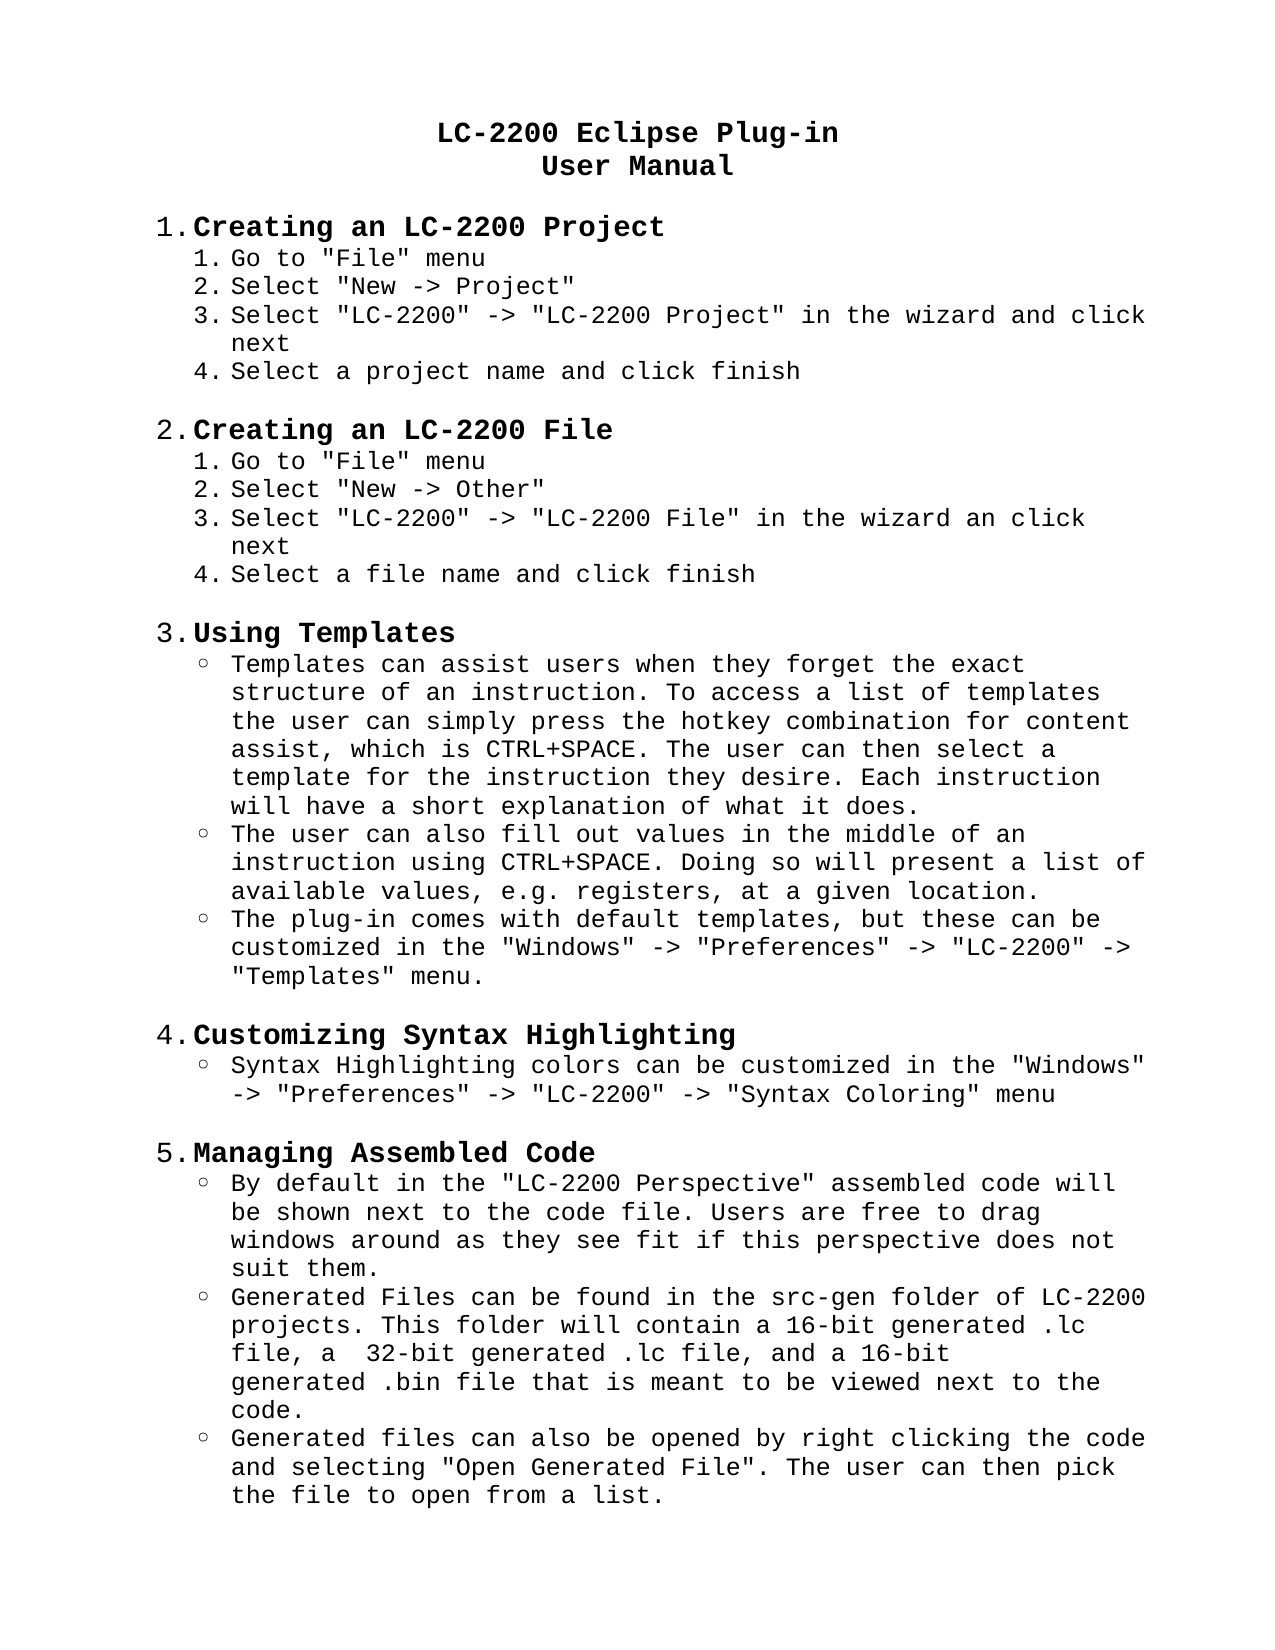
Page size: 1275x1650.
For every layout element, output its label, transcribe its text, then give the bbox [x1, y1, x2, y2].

text User Manual [118, 151, 1157, 184]
list Syntax Highlighting colors can be customized in the "Windows" -> "Preferences" -> "LC-2200" -> "Syntax Coloring" menu [193, 1053, 1157, 1109]
list Select "New -> Other" [193, 477, 1157, 505]
list Select "LC-2200" -> "LC-2200 Project" in the wizard and click next [193, 302, 1157, 359]
list Select "LC-2200" -> "LC-2200 File" in the wizard an click next [193, 505, 1157, 562]
list Select a file name and click finish [193, 562, 1157, 590]
list Using Templates [156, 618, 1157, 652]
list Generated Files can be found in the src-gen folder of LC-2200 projects. This folder will contain a 16-bit generated .lc file, a 32-bit generated .lc file, and a 16-bit generated .bin file that is meant to be viewed next to the code. [193, 1284, 1157, 1426]
list The plug-in comes with default templates, but these can be customized in the "Windows" -> "Preferences" -> "LC-2200" -> "Templates" menu. [193, 907, 1157, 992]
list Creating an LC-2200 File [156, 416, 1157, 448]
list Go to "File" menu [193, 448, 1157, 477]
list Go to "File" menu [193, 246, 1157, 274]
list Select "New -> Project" [193, 274, 1157, 302]
list Templates can assist users when they forget the exact structure of an instruction. To access a list of templates the user can simply press the hotkey combination for content assist, which is CTRL+SPACE. The user can then select a template for the instruction they desire. Each instruction will have a short explanation of what it does. [193, 652, 1157, 822]
list Customizing Syntax Highlighting [156, 1020, 1157, 1053]
list Creating an LC-2200 Project [156, 212, 1157, 246]
list Select a project name and click finish [193, 359, 1157, 387]
list Managing Assembled Code [156, 1138, 1157, 1171]
text LC-2200 Eclipse Plug-in [118, 118, 1157, 151]
list Generated files can also be opened by right clicking the code and selecting "Open Generated File". The user can then pick the file to open from a list. [193, 1426, 1157, 1511]
list The user can also fill out values in the middle of an instruction using CTRL+SPACE. Doing so will present a list of available values, e.g. registers, at a given location. [193, 822, 1157, 907]
list By default in the "LC-2200 Perspective" assembled code will be shown next to the code file. Users are free to drag windows around as they see fit if this perspective does not suit them. [193, 1171, 1157, 1284]
